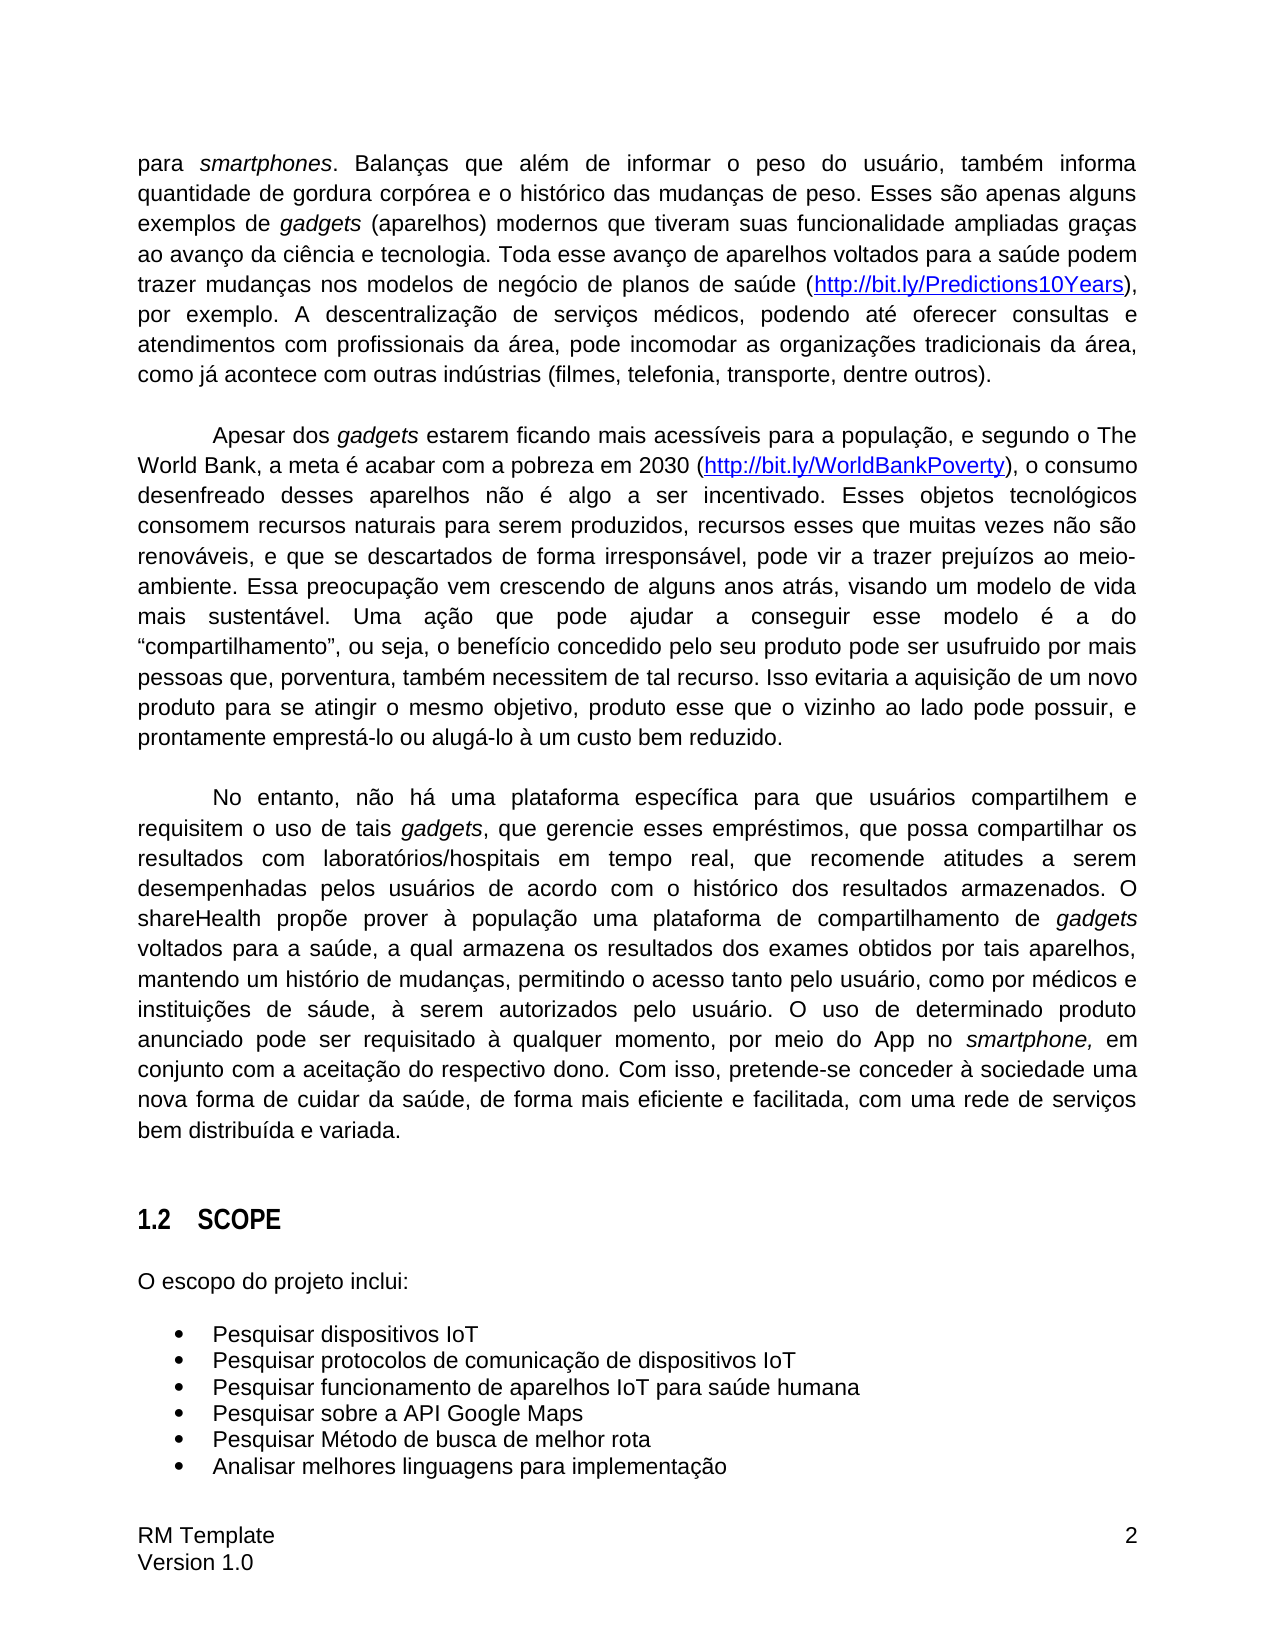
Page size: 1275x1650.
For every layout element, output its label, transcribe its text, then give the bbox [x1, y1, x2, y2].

list Pesquisar Método de busca de melhor rota [175, 1426, 1138, 1453]
text para smartphones. Balanças que além de informar o peso do usuário, também informa quantidade de gordura corpórea e o histórico das mudanças de peso. Esses são apenas alguns exemplos de gadgets (aparelhos) modernos que tiveram suas funcionalidade ampliadas graças ao avanço da ciência e tecnologia. Toda esse avanço de aparelhos voltados para a saúde podem trazer mudanças nos modelos de negócio de planos de saúde (http://bit.ly/Predictions10Years), por exemplo. A descentralização de serviços médicos, podendo até oferecer consultas e atendimentos com profissionais da área, pode incomodar as organizações tradicionais da área, como já acontece com outras indústrias (filmes, telefonia, transporte, dentre outros). [137, 150, 1138, 388]
text Apesar dos gadgets estarem ficando mais acessíveis para a população, e segundo o The World Bank, a meta é acabar com a pobreza em 2030 (http://bit.ly/WorldBankPoverty), o consumo desenfreado desses aparelhos não é algo a ser incentivado. Esses objetos tecnológicos consomem recursos naturais para serem produzidos, recursos esses que muitas vezes não são renováveis, e que se descartados de forma irresponsável, pode vir a trazer prejuízos ao meio-ambiente. Essa preocupação vem crescendo de alguns anos atrás, visando um modelo de vida mais sustentável. Uma ação que pode ajudar a conseguir esse modelo é a do “compartilhamento”, ou seja, o benefício concedido pelo seu produto pode ser usufruido por mais pessoas que, porventura, também necessitem de tal recurso. Isso evitaria a aquisição de um novo produto para se atingir o mesmo objetivo, produto esse que o vizinho ao lado pode possuir, e prontamente emprestá-lo ou alugá-lo à um custo bem reduzido. [137, 422, 1138, 750]
list Pesquisar funcionamento de aparelhos IoT para saúde humana [175, 1373, 1138, 1400]
list Pesquisar dispositivos IoT [175, 1321, 1138, 1347]
text No entanto, não há uma plataforma específica para que usuários compartilhem e requisitem o uso de tais gadgets, que gerencie esses empréstimos, que possa compartilhar os resultados com laboratórios/hospitais em tempo real, que recomende atitudes a serem desempenhadas pelos usuários de acordo com o histórico dos resultados armazenados. O shareHealth propõe prover à população uma plataforma de compartilhamento de gadgets voltados para a saúde, a qual armazena os resultados dos exames obtidos por tais aparelhos, mantendo um histório de mudanças, permitindo o acesso tanto pelo usuário, como por médicos e instituições de sáude, à serem autorizados pelo usuário. O uso de determinado produto anunciado pode ser requisitado à qualquer momento, por meio do App no smartphone, em conjunto com a aceitação do respectivo dono. Com isso, pretende-se conceder à sociedade uma nova forma de cuidar da saúde, de forma mais eficiente e facilitada, com uma rede de serviços bem distribuída e variada. [137, 784, 1138, 1143]
list Pesquisar protocolos de comunicação de dispositivos IoT [175, 1347, 1138, 1373]
list Pesquisar sobre a API Google Maps [175, 1400, 1138, 1426]
text O escopo do projeto inclui: [137, 1268, 1138, 1294]
list Analisar melhores linguagens para implementação [175, 1453, 1138, 1479]
subtitle Scope [137, 1202, 1138, 1236]
